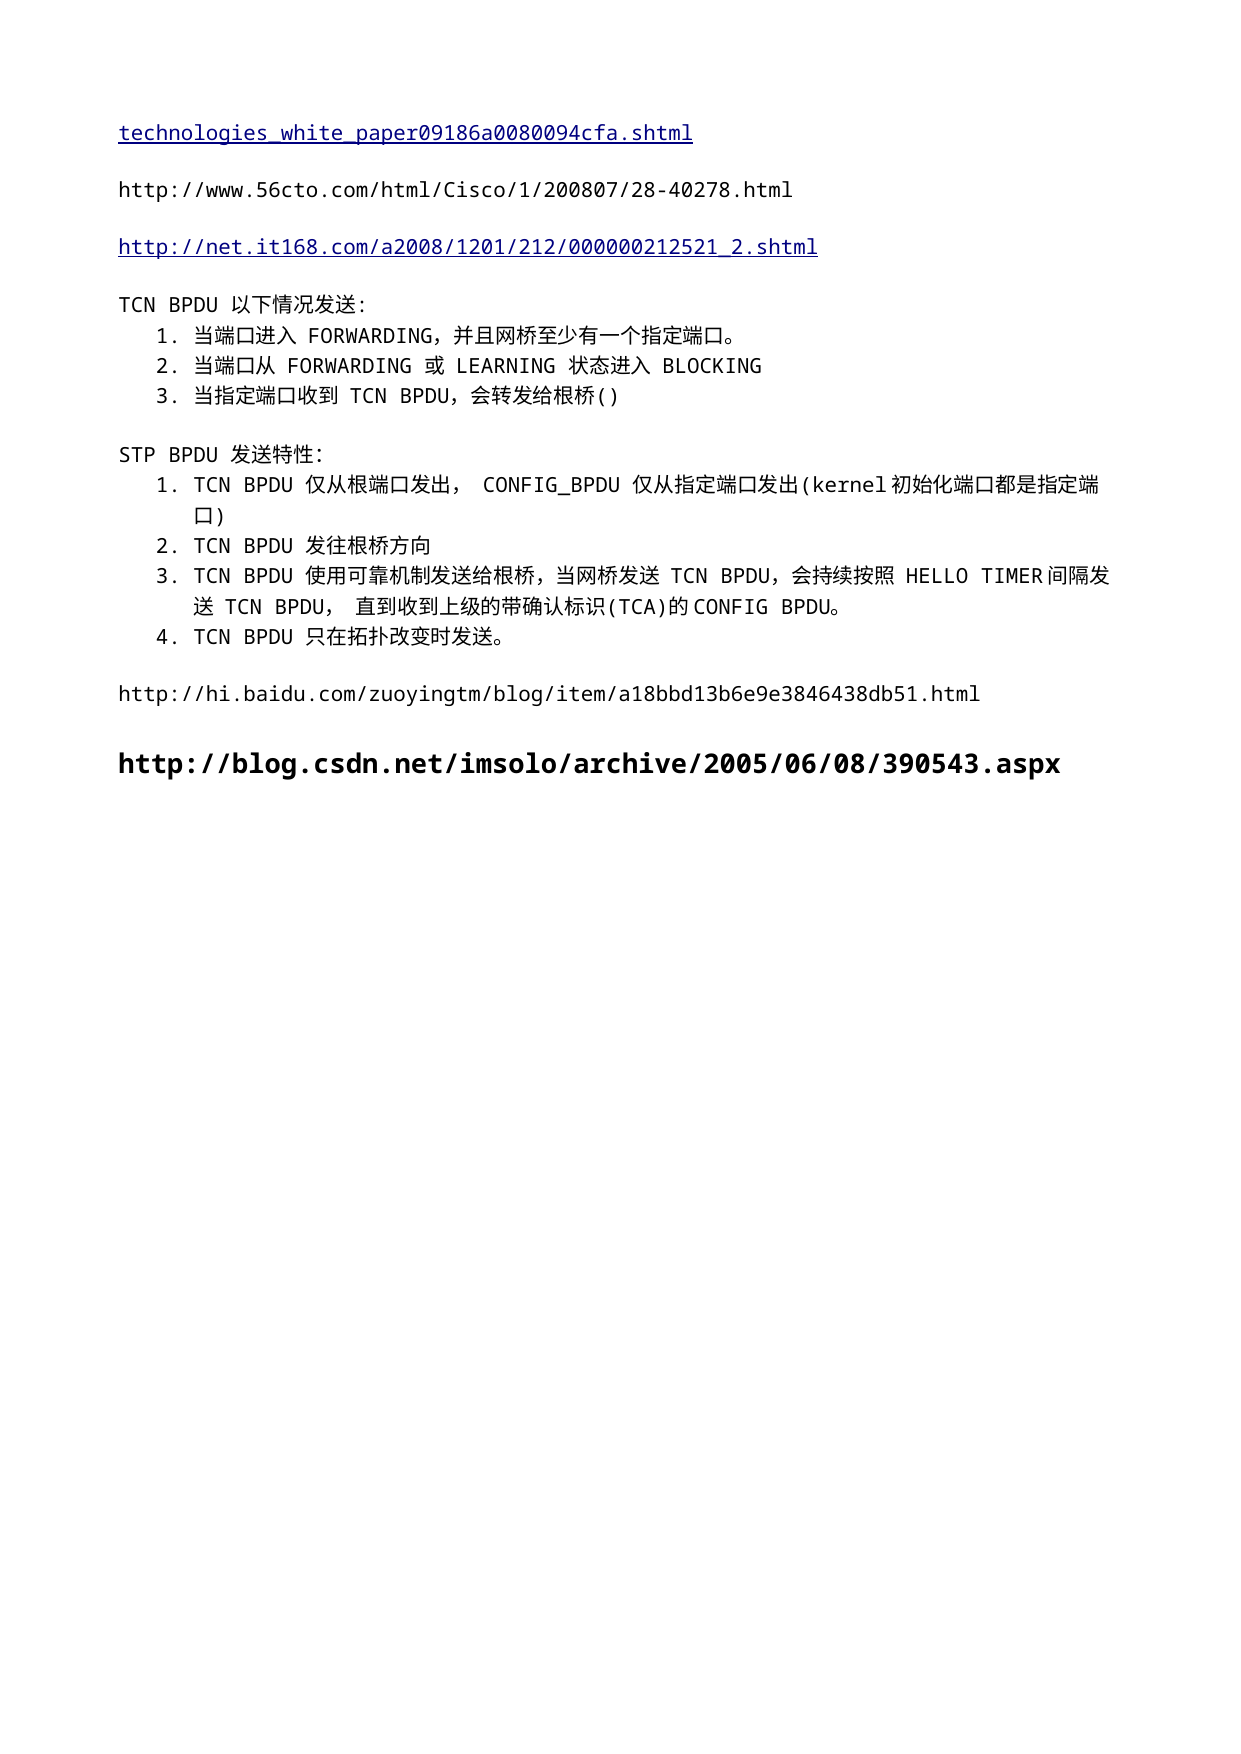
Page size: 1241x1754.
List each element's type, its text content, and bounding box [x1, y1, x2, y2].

list TCN BPDU 只在拓扑改变时发送。 [156, 620, 1122, 651]
text STP BPDU 发送特性： [118, 438, 1122, 469]
text http://net.it168.com/a2008/1201/212/000000212521_2.shtml [118, 232, 1122, 260]
list 当端口从 FORWARDING 或 LEARNING 状态进入 BLOCKING [156, 349, 1122, 380]
text TCN BPDU 以下情况发送: [118, 289, 1122, 319]
list TCN BPDU 发往根桥方向 [156, 529, 1122, 560]
text technologies_white_paper09186a0080094cfa.shtml [118, 118, 1122, 147]
text http://hi.baidu.com/zuoyingtm/blog/item/a18bbd13b6e9e3846438db51.html [118, 679, 1122, 707]
list 当端口进入 FORWARDING，并且网桥至少有一个指定端口。 [156, 319, 1122, 349]
text http://www.56cto.com/html/Cisco/1/200807/28-40278.html [118, 175, 1122, 203]
text http://blog.csdn.net/imsolo/archive/2005/06/08/390543.aspx [118, 744, 1122, 781]
list TCN BPDU 使用可靠机制发送给根桥，当网桥发送 TCN BPDU，会持续按照 HELLO TIMER间隔发送 TCN BPDU， 直到收到上级的带确认标识(TCA)的CONFIG BPDU。 [156, 560, 1122, 620]
list TCN BPDU 仅从根端口发出， CONFIG_BPDU 仅从指定端口发出(kernel初始化端口都是指定端口) [156, 469, 1122, 529]
list 当指定端口收到 TCN BPDU，会转发给根桥() [156, 380, 1122, 410]
